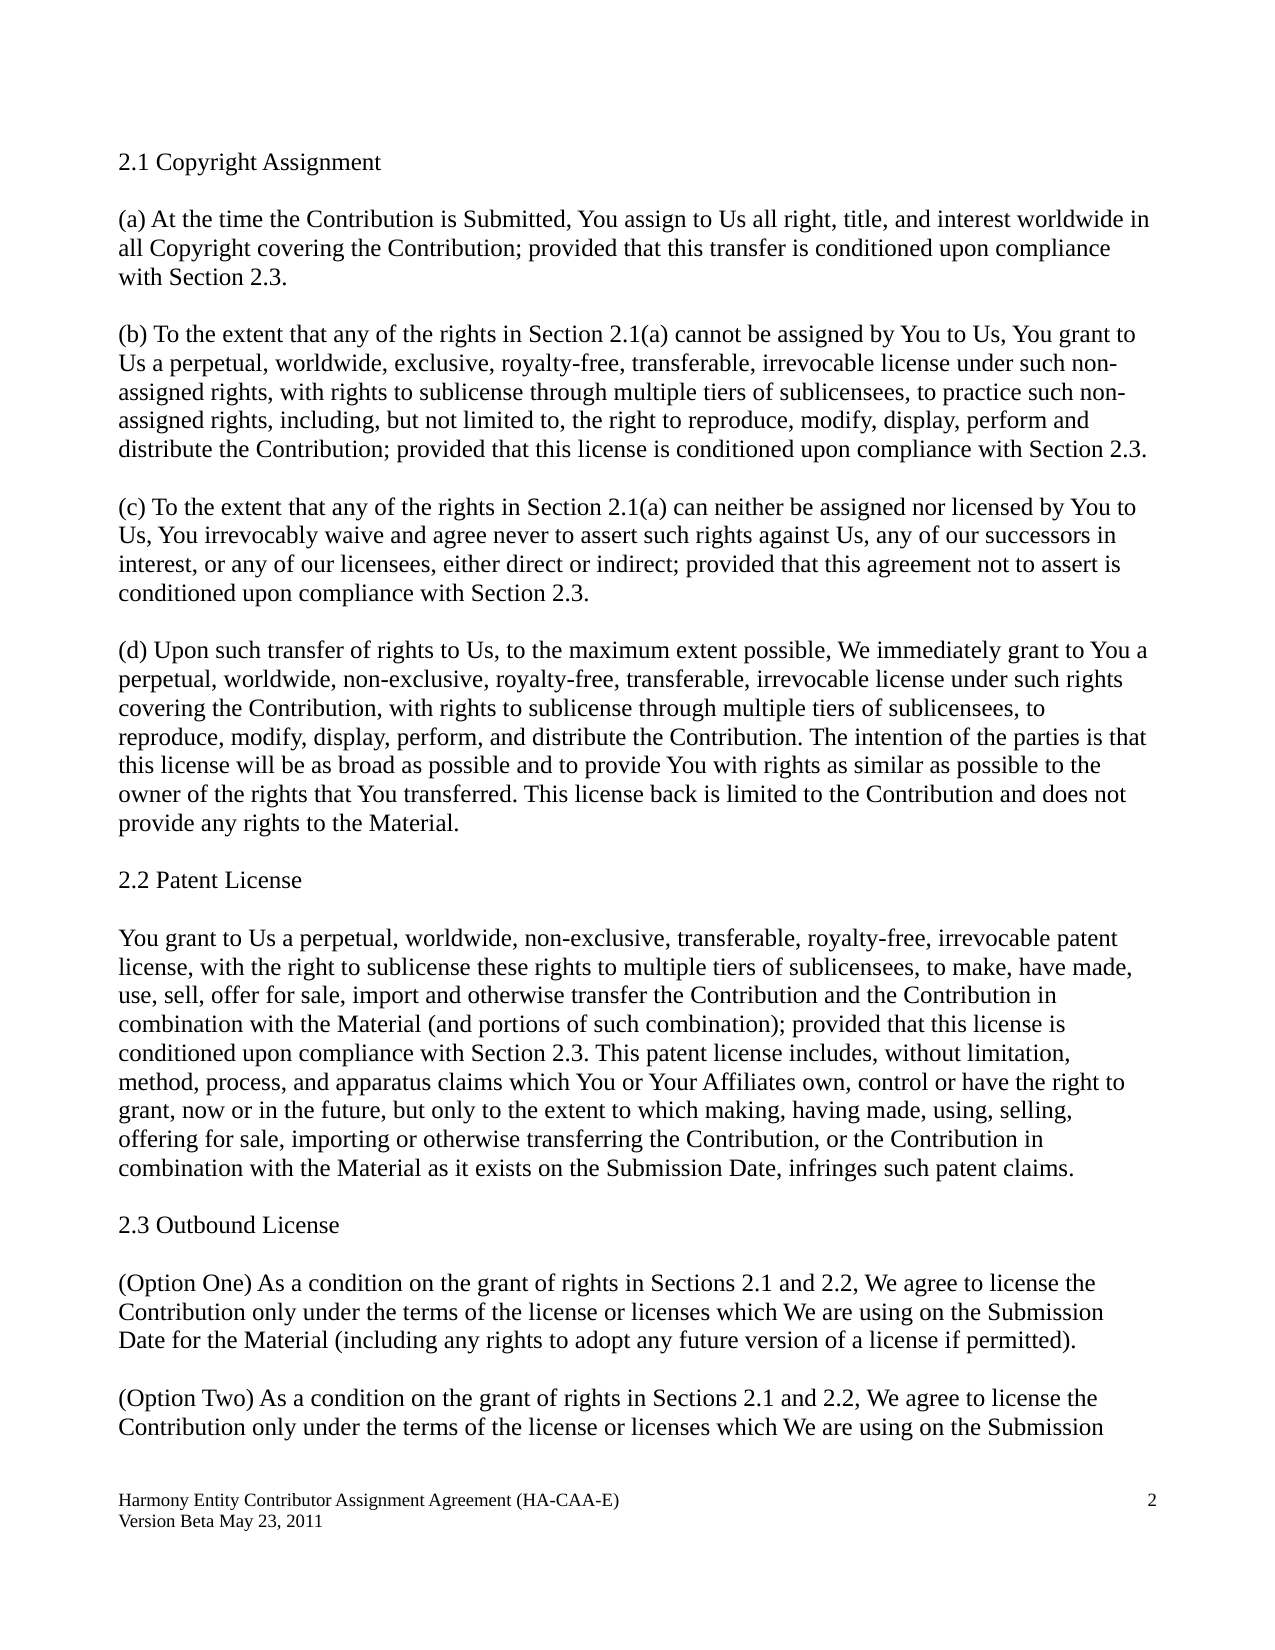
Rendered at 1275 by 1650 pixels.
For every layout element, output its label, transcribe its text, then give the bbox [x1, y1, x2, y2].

text You grant to Us a perpetual, worldwide, non-exclusive, transferable, royalty-free, irrevocable patent license, with the right to sublicense these rights to multiple tiers of sublicensees, to make, have made, use, sell, offer for sale, import and otherwise transfer the Contribution and the Contribution in combination with the Material (and portions of such combination); provided that this license is conditioned upon compliance with Section 2.3. This patent license includes, without limitation, method, process, and apparatus claims which You or Your Affiliates own, control or have the right to grant, now or in the future, but only to the extent to which making, having made, using, selling, offering for sale, importing or otherwise transferring the Contribution, or the Contribution in combination with the Material as it exists on the Submission Date, infringes such patent claims. [118, 923, 1157, 1182]
text (c) To the extent that any of the rights in Section 2.1(a) can neither be assigned nor licensed by You to Us, You irrevocably waive and agree never to assert such rights against Us, any of our successors in interest, or any of our licensees, either direct or indirect; provided that this agreement not to assert is conditioned upon compliance with Section 2.3. [118, 492, 1157, 607]
text (d) Upon such transfer of rights to Us, to the maximum extent possible, We immediately grant to You a perpetual, worldwide, non-exclusive, royalty-free, transferable, irrevocable license under such rights covering the Contribution, with rights to sublicense through multiple tiers of sublicensees, to reproduce, modify, display, perform, and distribute the Contribution. The intention of the parties is that this license will be as broad as possible and to provide You with rights as similar as possible to the owner of the rights that You transferred. This license back is limited to the Contribution and does not provide any rights to the Material. [118, 636, 1157, 837]
text 2.2 Patent License [118, 866, 1157, 894]
text (a) At the time the Contribution is Submitted, You assign to Us all right, title, and interest worldwide in all Copyright covering the Contribution; provided that this transfer is conditioned upon compliance with Section 2.3. [118, 204, 1157, 291]
text (b) To the extent that any of the rights in Section 2.1(a) cannot be assigned by You to Us, You grant to Us a perpetual, worldwide, exclusive, royalty-free, transferable, irrevocable license under such non-assigned rights, with rights to sublicense through multiple tiers of sublicensees, to practice such non-assigned rights, including, but not limited to, the right to reproduce, modify, display, perform and distribute the Contribution; provided that this license is conditioned upon compliance with Section 2.3. [118, 319, 1157, 463]
text (Option One) As a condition on the grant of rights in Sections 2.1 and 2.2, We agree to license the Contribution only under the terms of the license or licenses which We are using on the Submission Date for the Material (including any rights to adopt any future version of a license if permitted). [118, 1268, 1157, 1354]
text (Option Two) As a condition on the grant of rights in Sections 2.1 and 2.2, We agree to license the Contribution only under the terms of the license or licenses which We are using on the Submission [118, 1383, 1157, 1441]
text 2.1 Copyright Assignment [118, 147, 1157, 176]
text 2.3 Outbound License [118, 1211, 1157, 1239]
